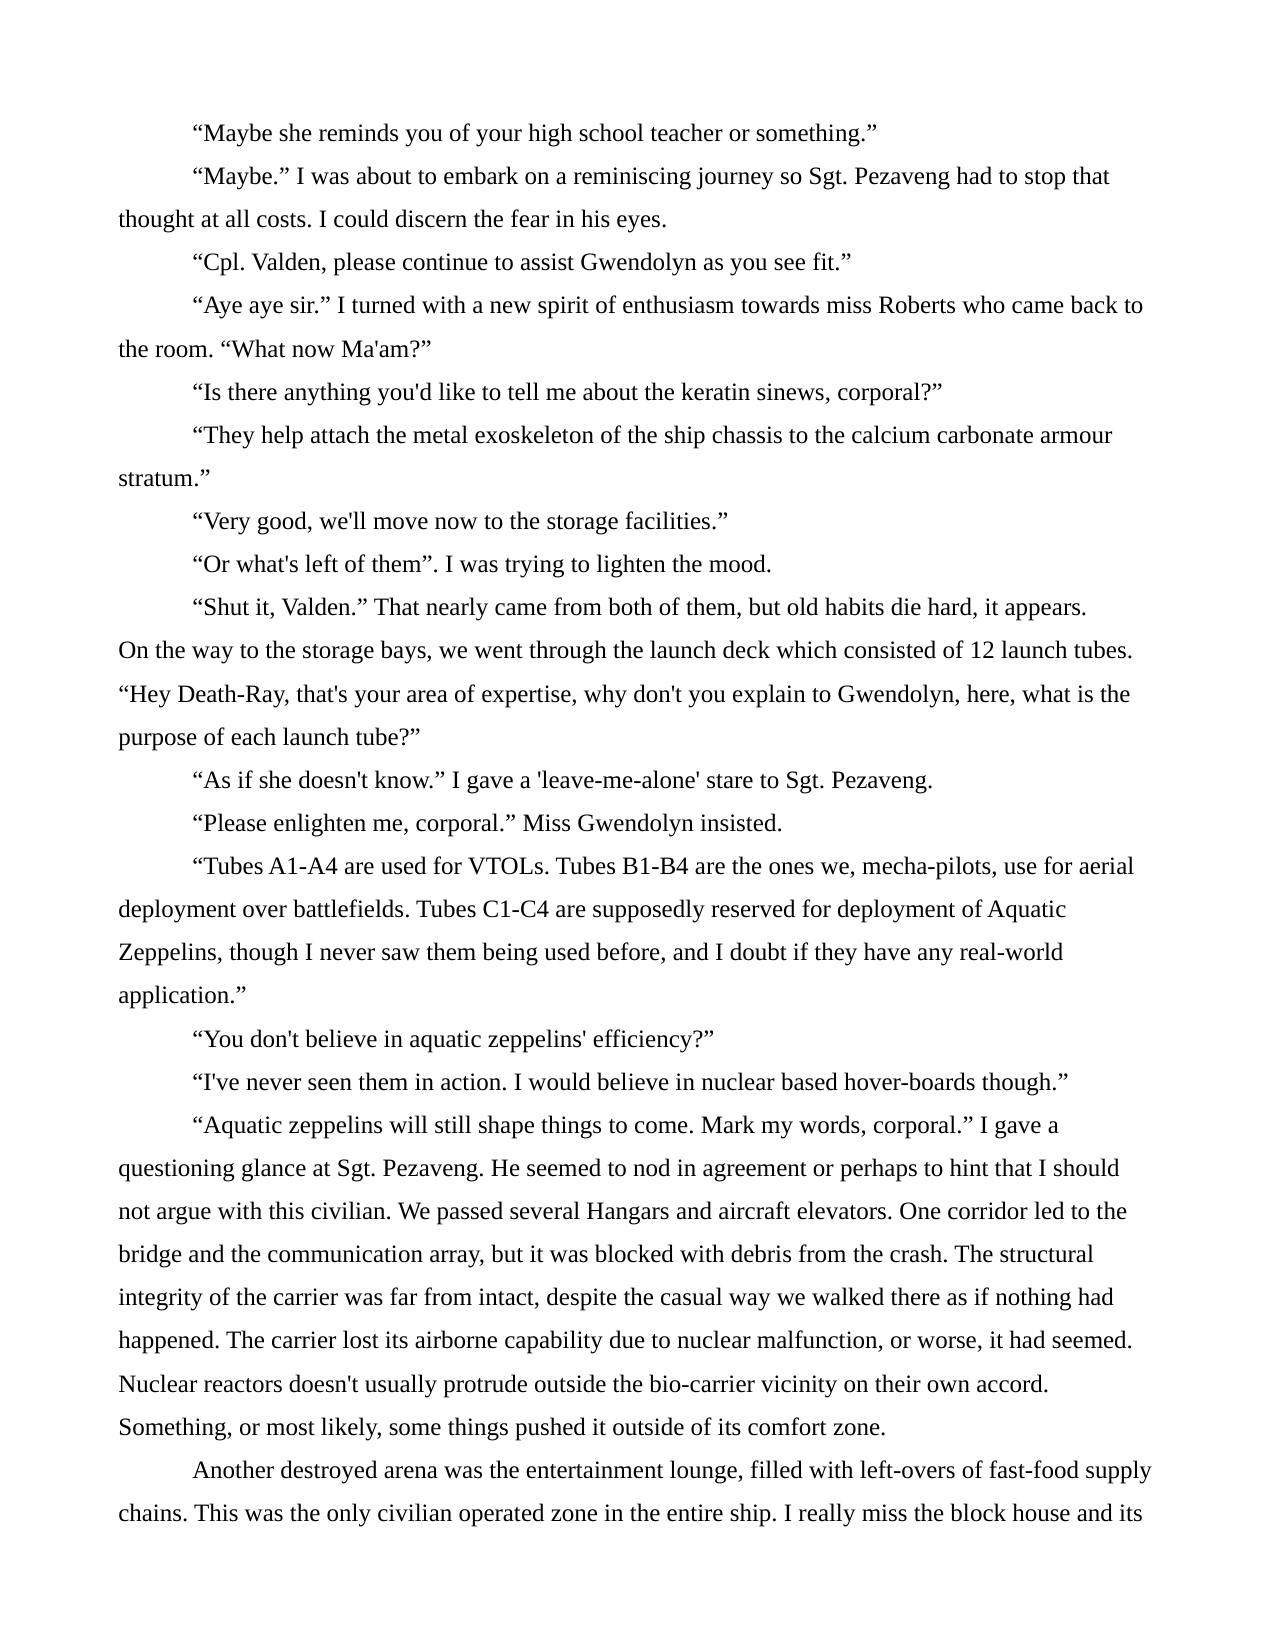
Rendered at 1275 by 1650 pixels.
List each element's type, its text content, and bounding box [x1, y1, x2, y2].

text “Tubes A1-A4 are used for VTOLs. Tubes B1-B4 are the ones we, mecha-pilots, use for aerial deployment over battlefields. Tubes C1-C4 are supposedly reserved for deployment of Aquatic Zeppelins, though I never saw them being used before, and I doubt if they have any real-world application.” [118, 851, 1157, 1009]
text “They help attach the metal exoskeleton of the ship chassis to the calcium carbonate armour stratum.” [118, 420, 1157, 492]
text “You don't believe in aquatic zeppelins' efficiency?” [118, 1024, 1157, 1052]
text “Or what's left of them”. I was trying to lighten the mood. [118, 549, 1157, 578]
text “Shut it, Valden.” That nearly came from both of them, but old habits die hard, it appears. [118, 592, 1157, 621]
text “Please enlighten me, corporal.” Miss Gwendolyn insisted. [118, 808, 1157, 837]
text “Aquatic zeppelins will still shape things to come. Mark my words, corporal.” I gave a questioning glance at Sgt. Pezaveng. He seemed to nod in agreement or perhaps to hint that I should not argue with this civilian. We passed several Hangars and aircraft elevators. One corridor led to the bridge and the communication array, but it was blocked with debris from the crash. The structural integrity of the carrier was far from intact, despite the casual way we walked there as if nothing had happened. The carrier lost its airborne capability due to nuclear malfunction, or worse, it had seemed. Nuclear reactors doesn't usually protrude outside the bio-carrier vicinity on their own accord. Something, or most likely, some things pushed it outside of its comfort zone. [118, 1110, 1157, 1441]
text “I've never seen them in action. I would believe in nuclear based hover-boards though.” [118, 1067, 1157, 1096]
text “Aye aye sir.” I turned with a new spirit of enthusiasm towards miss Roberts who came back to the room. “What now Ma'am?” [118, 291, 1157, 362]
text “Maybe.” I was about to embark on a reminiscing journey so Sgt. Pezaveng had to stop that thought at all costs. I could discern the fear in his eyes. [118, 161, 1157, 233]
text “Cpl. Valden, please continue to assist Gwendolyn as you see fit.” [118, 247, 1157, 276]
text “Maybe she reminds you of your high school teacher or something.” [118, 118, 1157, 147]
text “Hey Death-Ray, that's your area of expertise, why don't you explain to Gwendolyn, here, what is the purpose of each launch tube?” [118, 679, 1157, 751]
text On the way to the storage bays, we went through the launch deck which consisted of 12 launch tubes. [118, 636, 1157, 664]
text “Is there anything you'd like to tell me about the keratin sinews, corporal?” [118, 377, 1157, 406]
text Another destroyed arena was the entertainment lounge, filled with left-overs of fast-food supply chains. This was the only civilian operated zone in the entire ship. I really miss the block house and its [118, 1455, 1157, 1527]
text “As if she doesn't know.” I gave a 'leave-me-alone' stare to Sgt. Pezaveng. [118, 765, 1157, 794]
text “Very good, we'll move now to the storage facilities.” [118, 506, 1157, 535]
